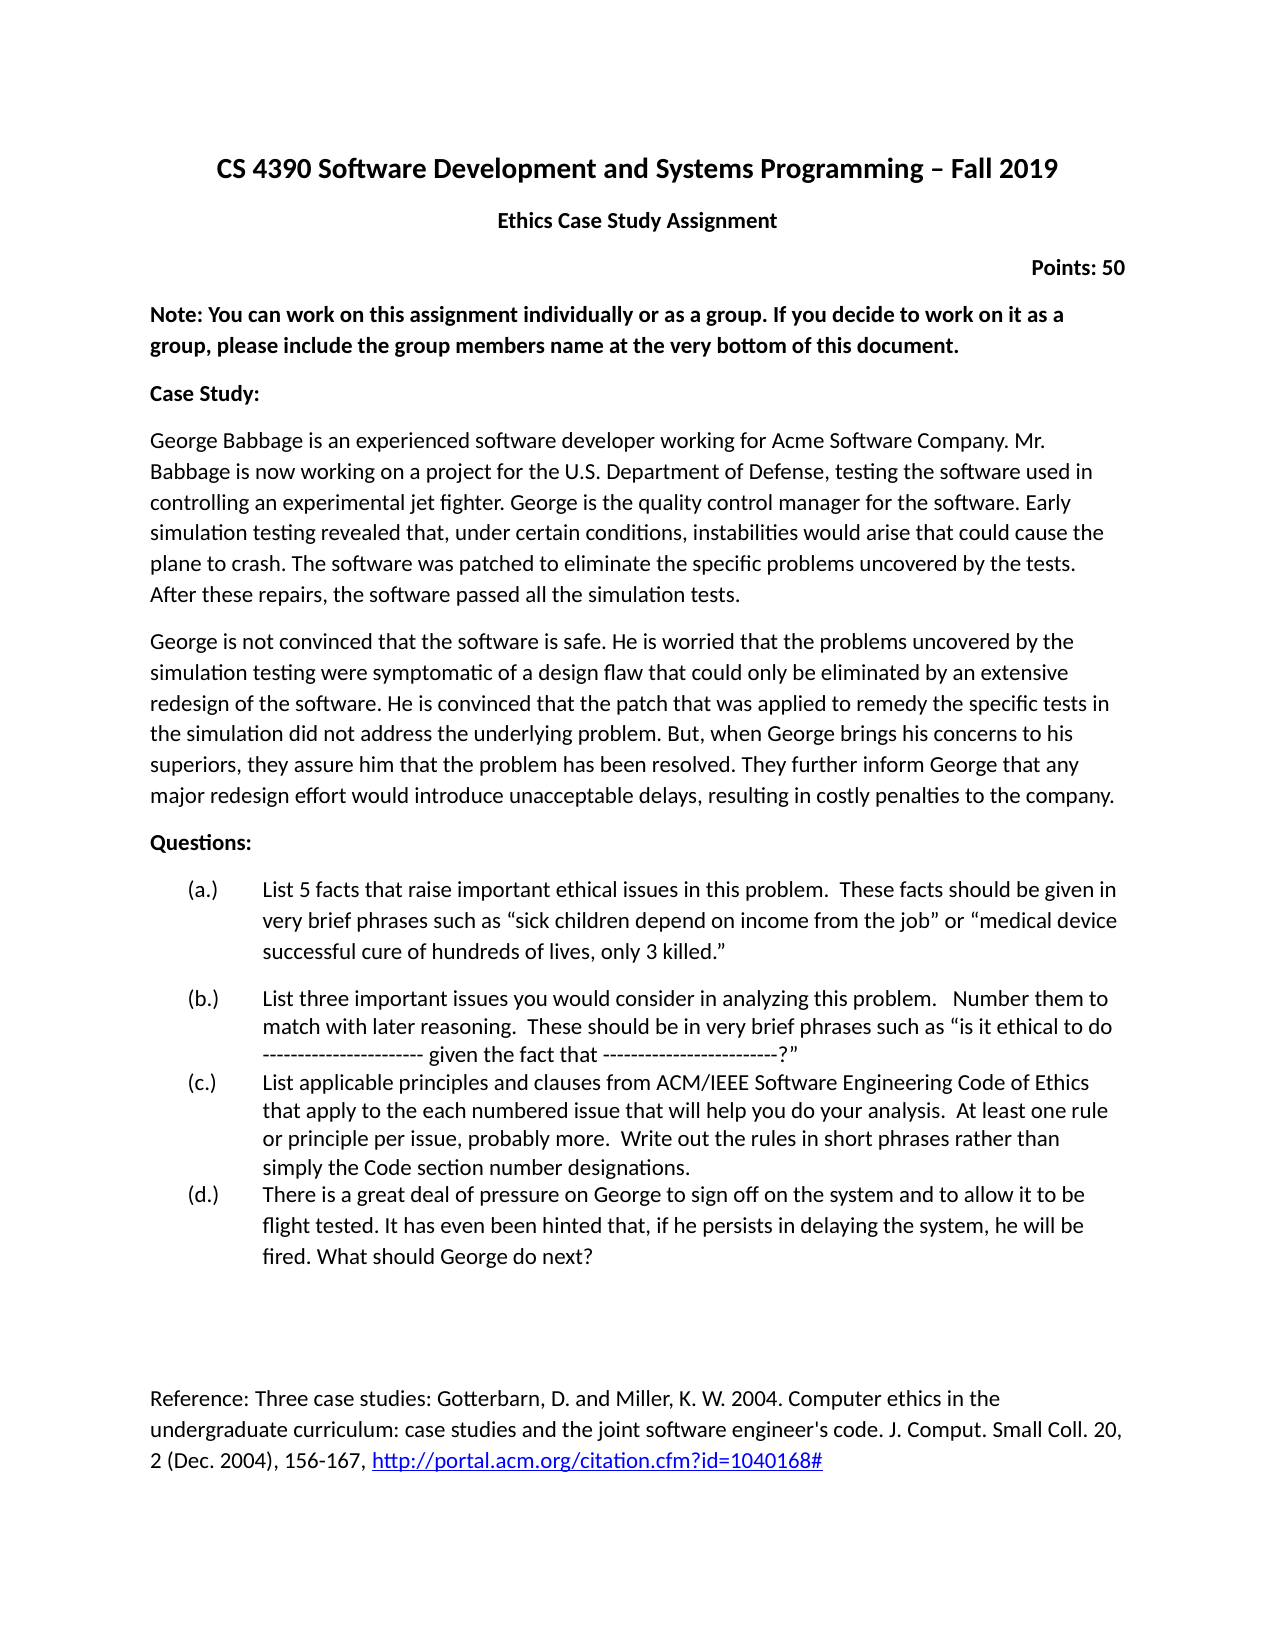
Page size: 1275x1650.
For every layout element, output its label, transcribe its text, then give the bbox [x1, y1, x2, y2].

text Reference: Three case studies: Gotterbarn, D. and Miller, K. W. 2004. Computer ethics in the undergraduate curriculum: case studies and the joint software engineer's code. J. Comput. Small Coll. 20, 2 (Dec. 2004), 156-167, http://portal.acm.org/citation.cfm?id=1040168# [150, 1384, 1125, 1474]
list List applicable principles and clauses from ACM/IEEE Software Engineering Code of Ethics that apply to the each numbered issue that will help you do your analysis. At least one rule or principle per issue, probably more. Write out the rules in short phrases rather than simply the Code section number designations. [187, 1068, 1125, 1181]
text Ethics Case Study Assignment [150, 206, 1125, 234]
list List three important issues you would consider in analyzing this problem. Number them to match with later reasoning. These should be in very brief phrases such as “is it ethical to do ----------------------- given the fact that -------------------------?” [187, 984, 1125, 1068]
text CS 4390 Software Development and Systems Programming – Fall 2019 [150, 150, 1125, 186]
text Note: You can work on this assignment individually or as a group. If you decide to work on it as a group, please include the group members name at the very bottom of this document. [150, 301, 1125, 359]
text George Babbage is an experienced software developer working for Acme Software Company. Mr. Babbage is now working on a project for the U.S. Department of Defense, testing the software used in controlling an experimental jet fighter. George is the quality control manager for the software. Early simulation testing revealed that, under certain conditions, instabilities would arise that could cause the plane to crash. The software was patched to eliminate the specific problems uncovered by the tests. After these repairs, the software passed all the simulation tests. [150, 426, 1125, 608]
text Questions: [150, 828, 1125, 856]
text Case Study: [150, 379, 1125, 407]
list List 5 facts that raise important ethical issues in this problem. These facts should be given in very brief phrases such as “sick children depend on income from the job” or “medical device successful cure of hundreds of lives, only 3 killed.” [187, 876, 1125, 965]
text George is not convinced that the software is safe. He is worried that the problems uncovered by the simulation testing were symptomatic of a design flaw that could only be eliminated by an extensive redesign of the software. He is convinced that the patch that was applied to remedy the specific tests in the simulation did not address the underlying problem. But, when George brings his concerns to his superiors, they assure him that the problem has been resolved. They further inform George that any major redesign effort would introduce unacceptable delays, resulting in costly penalties to the company. [150, 627, 1125, 809]
text Points: 50 [150, 253, 1125, 281]
list There is a great deal of pressure on George to sign off on the system and to allow it to be flight tested. It has even been hinted that, if he persists in delaying the system, he will be fired. What should George do next? [187, 1181, 1125, 1270]
